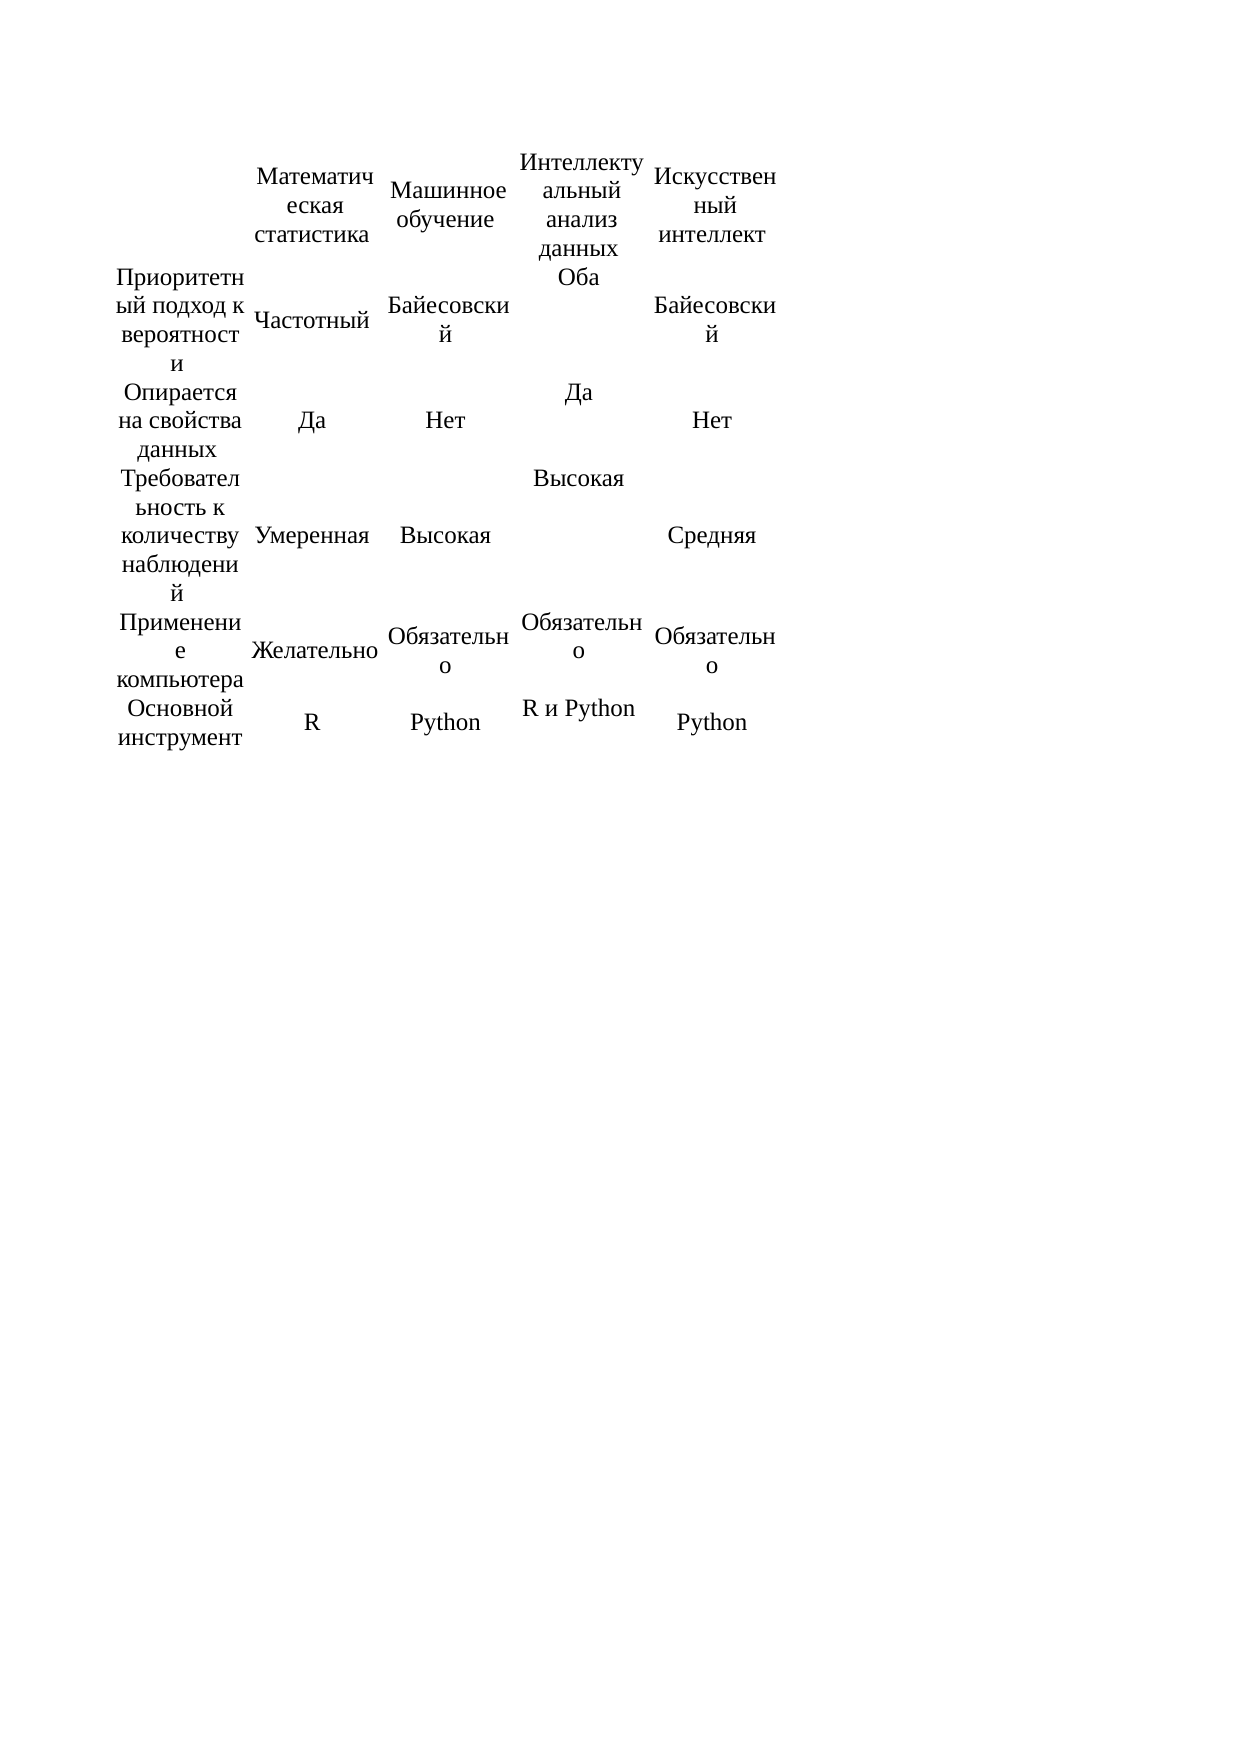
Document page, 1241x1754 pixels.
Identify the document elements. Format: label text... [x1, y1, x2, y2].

table_cell Требовательность к количеству наблюдений [112, 463, 248, 607]
table_cell R [248, 693, 382, 751]
table_cell Обязательно [515, 607, 648, 693]
table_cell Обязательно [648, 607, 782, 693]
table_cell Приоритетный подход к вероятности [112, 262, 248, 377]
table_cell Средняя [648, 463, 782, 607]
table_header Интеллектуальный анализ данных [515, 147, 648, 262]
table_header Машинное обучение [382, 147, 515, 262]
table_cell Да [248, 377, 382, 463]
table_header Искусственный интеллект [648, 147, 782, 262]
table_cell Python [382, 693, 515, 751]
table_cell Обязательно [382, 607, 515, 693]
table_cell Python [648, 693, 782, 751]
table_cell Опирается на свойства данных [112, 377, 248, 463]
table_header [112, 147, 248, 262]
table_cell R и Python [515, 693, 648, 751]
table_cell Оба [515, 262, 648, 377]
table_cell Байесовский [382, 262, 515, 377]
table_cell Желательно [248, 607, 382, 693]
table_cell Высокая [515, 463, 648, 607]
table_cell Да [515, 377, 648, 463]
table_cell Нет [648, 377, 782, 463]
table_cell Умеренная [248, 463, 382, 607]
table_cell Применение компьютера [112, 607, 248, 693]
table_cell Нет [382, 377, 515, 463]
table_cell Высокая [382, 463, 515, 607]
table_header Математическая статистика [248, 147, 382, 262]
table_cell Байесовский [648, 262, 782, 377]
table_cell Частотный [248, 262, 382, 377]
table_cell Основной инструмент [112, 693, 248, 751]
